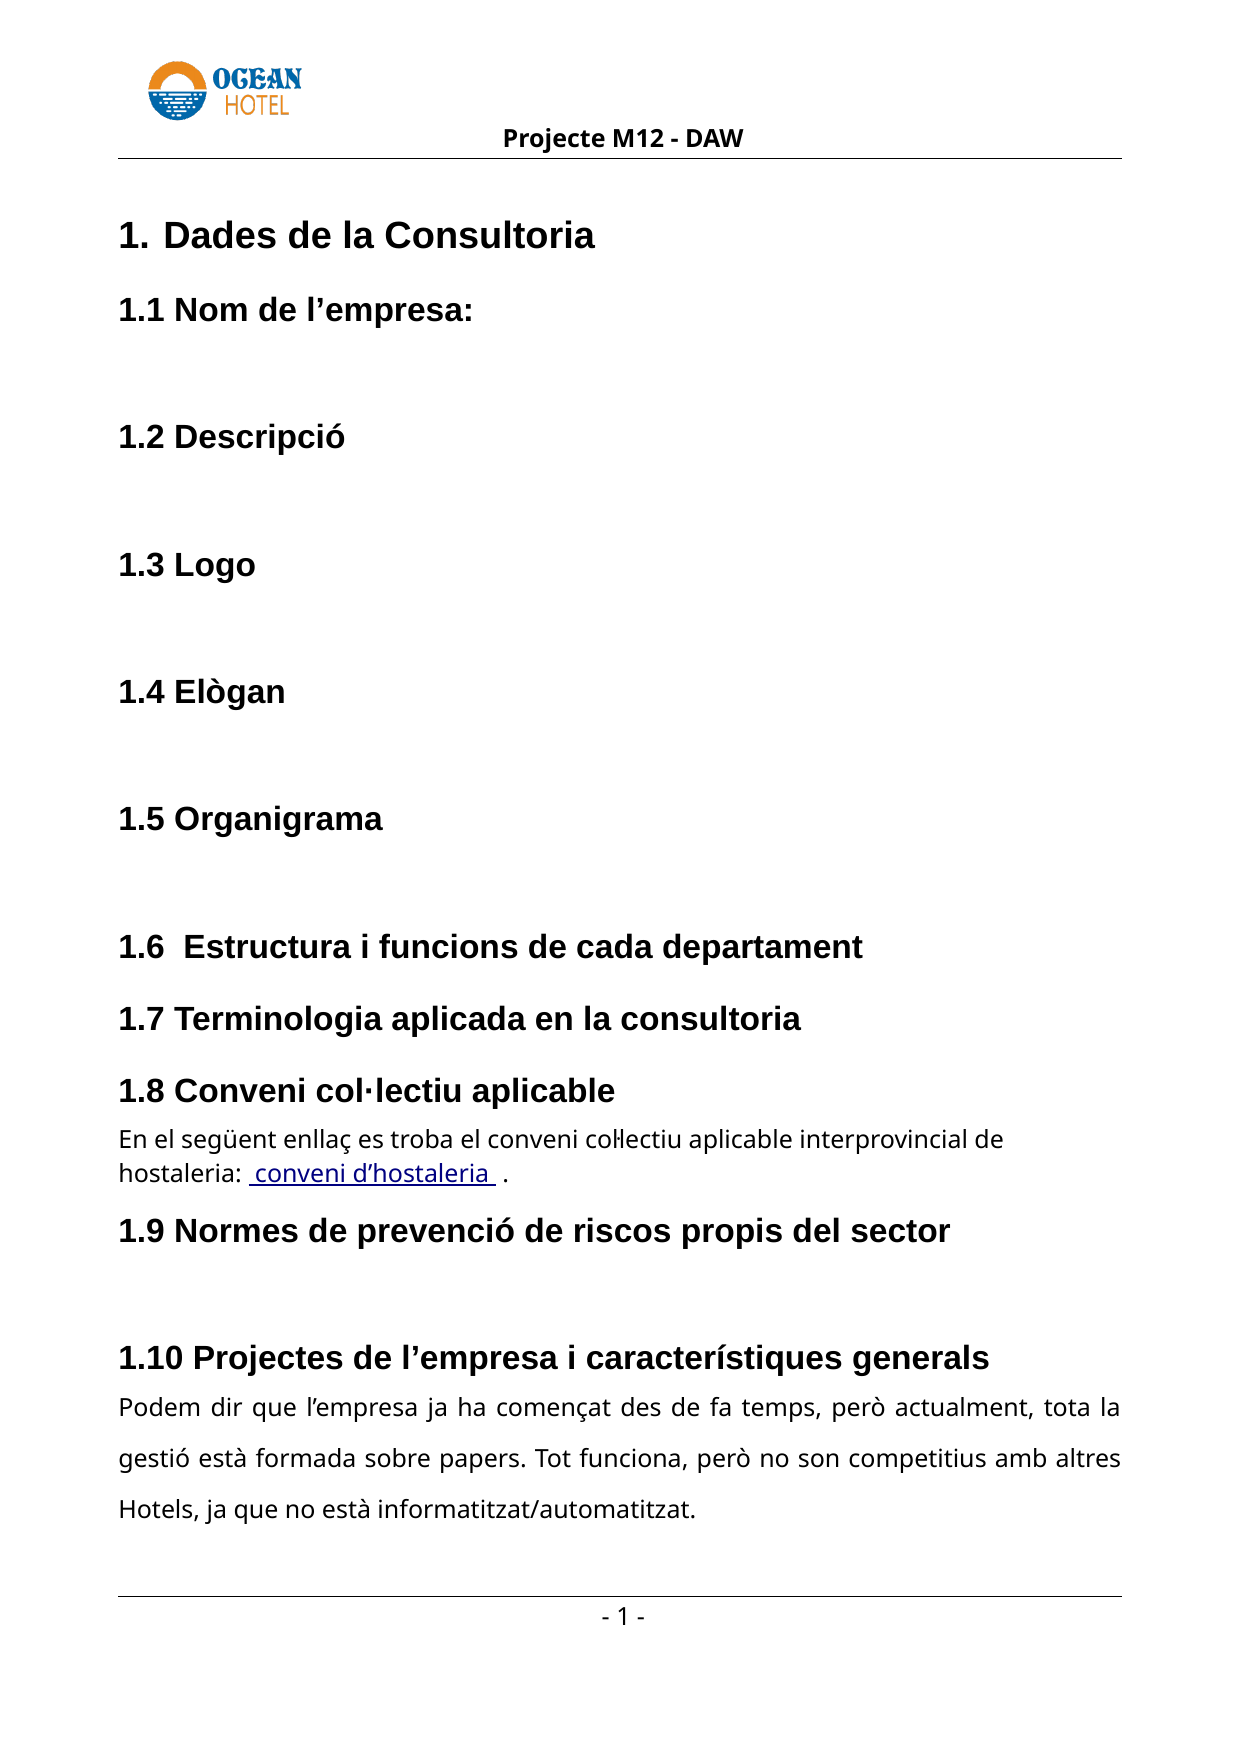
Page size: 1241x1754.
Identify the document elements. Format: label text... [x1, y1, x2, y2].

subtitle 1.7 Terminologia aplicada en la consultoria [118, 998, 1122, 1037]
subtitle 1.4 Elògan [118, 672, 1122, 710]
subtitle 1.5 Organigrama [118, 799, 1122, 838]
picture [134, 50, 323, 131]
text Podem dir que l’empresa ja ha començat des de fa temps, però actualment, tota la gestió està formada sobre papers. Tot funciona, però no son competitius amb altres Hotels, ja que no està informatitzat/automatitzat. [118, 1389, 1122, 1525]
subtitle 1.9 Normes de prevenció de riscos propis del sector [118, 1211, 1122, 1249]
subtitle 1.1 Nom de l’empresa: [118, 289, 1122, 328]
subtitle 1.2 Descripció [118, 417, 1122, 456]
subtitle Dades de la Consultoria [118, 213, 1122, 256]
text En el següent enllaç es troba el conveni col·lectiu aplicable interprovincial de hostaleria: conveni d’hostaleria . [118, 1122, 1122, 1190]
subtitle 1.3 Logo [118, 544, 1122, 583]
subtitle 1.10 Projectes de l’empresa i característiques generals [118, 1338, 1122, 1377]
subtitle 1.6 Estructura i funcions de cada departament [118, 927, 1122, 965]
subtitle 1.8 Conveni col·lectiu aplicable [118, 1071, 1122, 1109]
